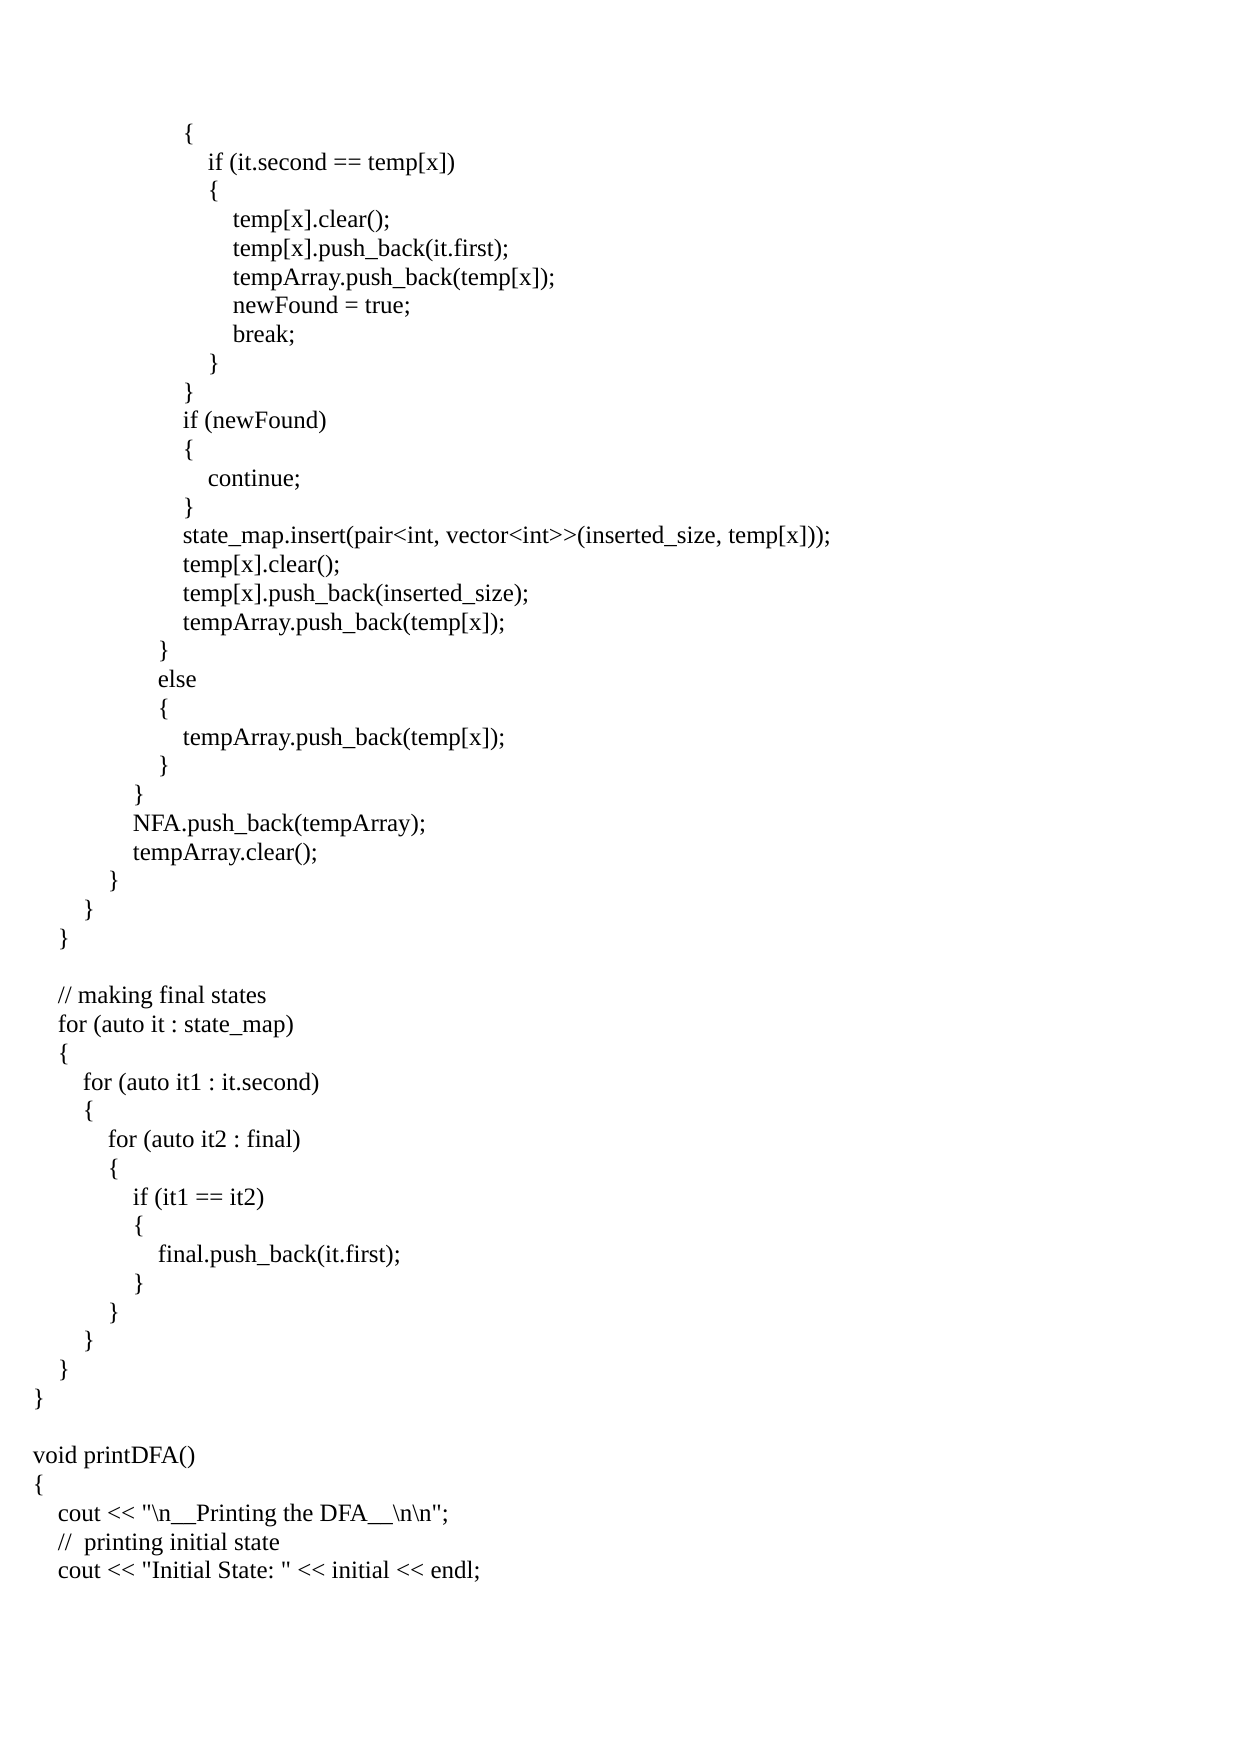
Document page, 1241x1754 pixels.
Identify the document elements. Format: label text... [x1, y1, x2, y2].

text for (auto it1 : it.second) [33, 1067, 1203, 1096]
text temp[x].clear(); [33, 204, 1203, 233]
text tempArray.push_back(temp[x]); [33, 262, 1203, 291]
text temp[x].clear(); [33, 549, 1203, 578]
text continue; [33, 463, 1203, 492]
text // printing initial state [33, 1527, 1203, 1556]
text } [33, 894, 1203, 923]
text if (newFound) [33, 406, 1203, 434]
text temp[x].push_back(inserted_size); [33, 578, 1203, 607]
text } [33, 1354, 1203, 1383]
text } [33, 779, 1203, 808]
text { [33, 1038, 1203, 1067]
text } [33, 1383, 1203, 1412]
text temp[x].push_back(it.first); [33, 233, 1203, 262]
text for (auto it2 : final) [33, 1124, 1203, 1153]
text { [33, 434, 1203, 463]
text final.push_back(it.first); [33, 1239, 1203, 1268]
text tempArray.push_back(temp[x]); [33, 722, 1203, 751]
text break; [33, 319, 1203, 348]
text { [33, 1211, 1203, 1239]
text { [33, 1096, 1203, 1124]
text tempArray.push_back(temp[x]); [33, 607, 1203, 636]
text } [33, 866, 1203, 894]
text cout << "\n__Printing the DFA__\n\n"; [33, 1498, 1203, 1527]
text } [33, 1297, 1203, 1326]
text state_map.insert(pair<int, vector<int>>(inserted_size, temp[x])); [33, 521, 1203, 549]
text for (auto it : state_map) [33, 1009, 1203, 1038]
text } [33, 1326, 1203, 1354]
text } [33, 751, 1203, 779]
text } [33, 923, 1203, 952]
text } [33, 1268, 1203, 1297]
text { [33, 118, 1203, 147]
text { [33, 1153, 1203, 1182]
text newFound = true; [33, 291, 1203, 319]
text } [33, 636, 1203, 664]
text } [33, 377, 1203, 406]
text cout << "Initial State: " << initial << endl; [33, 1556, 1203, 1584]
text if (it.second == temp[x]) [33, 147, 1203, 176]
text NFA.push_back(tempArray); [33, 808, 1203, 837]
text // making final states [33, 981, 1203, 1009]
text } [33, 348, 1203, 377]
text else [33, 664, 1203, 693]
text { [33, 1469, 1203, 1498]
text if (it1 == it2) [33, 1182, 1203, 1211]
text { [33, 693, 1203, 722]
text { [33, 176, 1203, 204]
text tempArray.clear(); [33, 837, 1203, 866]
text } [33, 492, 1203, 521]
text void printDFA() [33, 1441, 1203, 1469]
